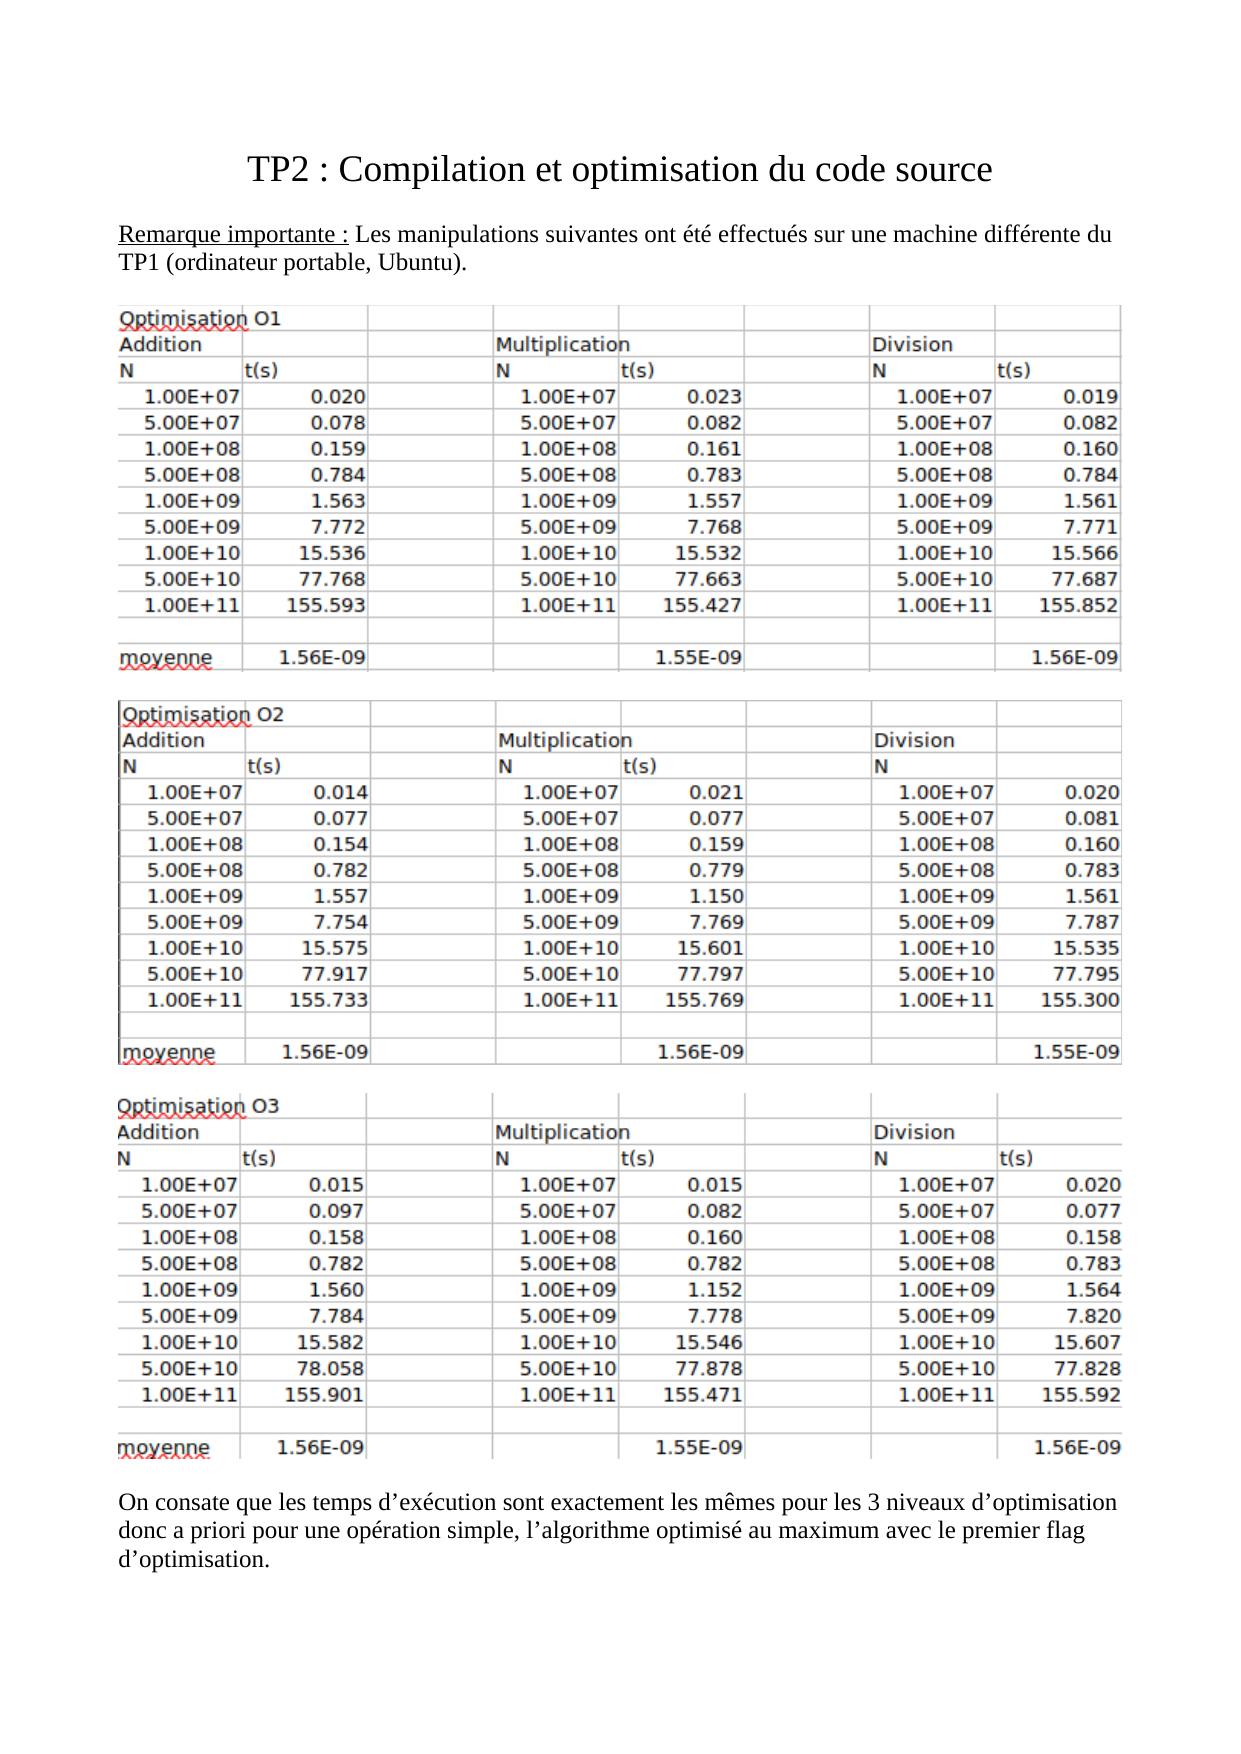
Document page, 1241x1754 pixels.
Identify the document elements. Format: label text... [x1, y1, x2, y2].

text Remarque importante : Les manipulations suivantes ont été effectués sur une machine différente du TP1 (ordinateur portable, Ubuntu). [118, 219, 1122, 276]
text TP2 : Compilation et optimisation du code source [118, 147, 1122, 190]
picture [118, 1093, 1123, 1459]
picture [118, 305, 1123, 672]
text On consate que les temps d’exécution sont exactement les mêmes pour les 3 niveaux d’optimisation donc a priori pour une opération simple, l’algorithme optimisé au maximum avec le premier flag d’optimisation. [118, 1487, 1122, 1573]
picture [118, 700, 1123, 1065]
